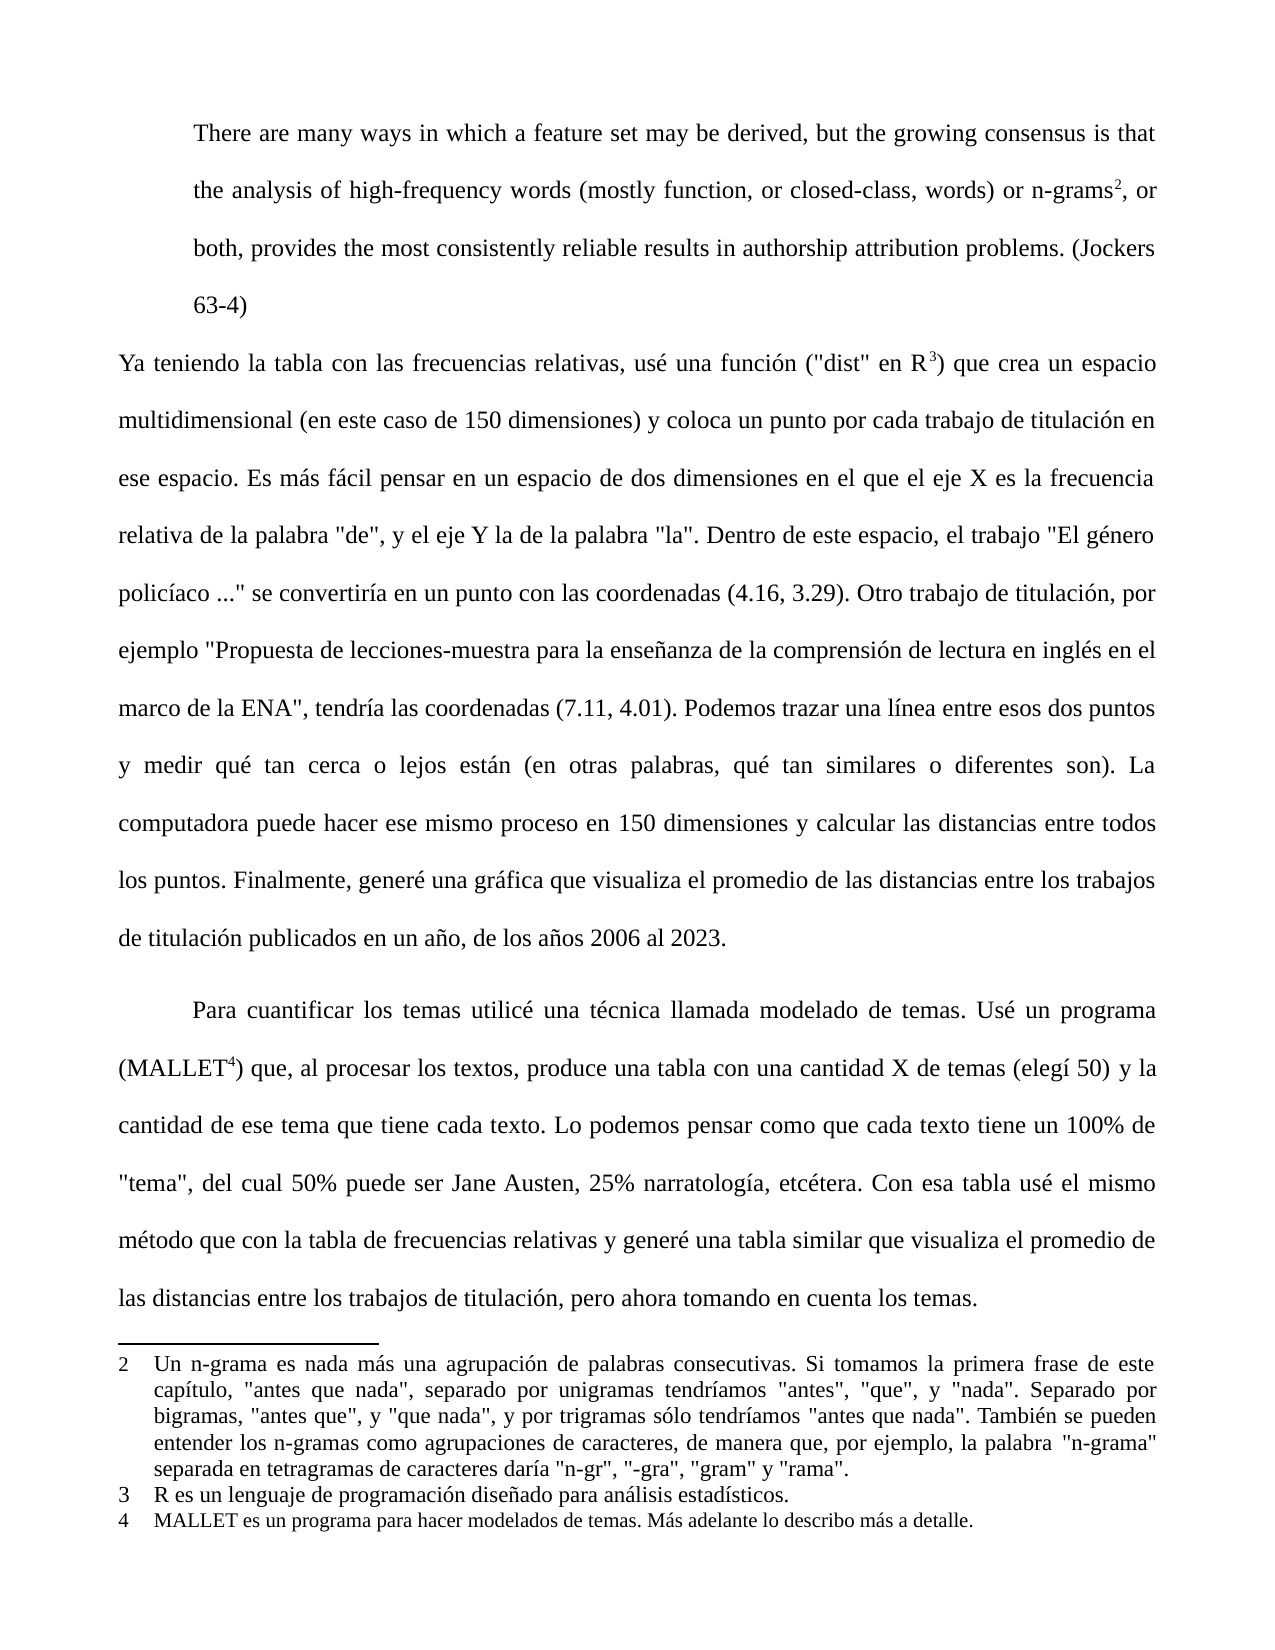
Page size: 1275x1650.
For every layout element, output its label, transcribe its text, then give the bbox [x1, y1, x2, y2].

text Para cuantificar los temas utilicé una técnica llamada modelado de temas. Usé un programa (MALLET) que, al procesar los textos, produce una tabla con una cantidad X de temas (elegí 50) y la cantidad de ese tema que tiene cada texto. Lo podemos pensar como que cada texto tiene un 100% de "tema", del cual 50% puede ser Jane Austen, 25% narratología, etcétera. Con esa tabla usé el mismo método que con la tabla de frecuencias relativas y generé una tabla similar que visualiza el promedio de las distancias entre los trabajos de titulación, pero ahora tomando en cuenta los temas. [118, 995, 1157, 1311]
text There are many ways in which a feature set may be derived, but the growing consensus is that the analysis of high-frequency words (mostly function, or closed-class, words) or n-grams, or both, provides the most consistently reliable results in authorship attribution problems. (Jockers 63-4) [193, 118, 1157, 319]
text R es un lenguaje de programación diseñado para análisis estadísticos. [118, 1481, 1157, 1508]
text Un n-grama es nada más una agrupación de palabras consecutivas. Si tomamos la primera frase de este capítulo, "antes que nada", separado por unigramas tendríamos "antes", "que", y "nada". Separado por bigramas, "antes que", y "que nada", y por trigramas sólo tendríamos "antes que nada". También se pueden entender los n-gramas como agrupaciones de caracteres, de manera que, por ejemplo, la palabra "n-grama" separada en tetragramas de caracteres daría "n-gr", "-gra", "gram" y "rama". [118, 1350, 1157, 1481]
text Ya teniendo la tabla con las frecuencias relativas, usé una función ("dist" en R) que crea un espacio multidimensional (en este caso de 150 dimensiones) y coloca un punto por cada trabajo de titulación en ese espacio. Es más fácil pensar en un espacio de dos dimensiones en el que el eje X es la frecuencia relativa de la palabra "de", y el eje Y la de la palabra "la". Dentro de este espacio, el trabajo "El género policíaco ..." se convertiría en un punto con las coordenadas (4.16, 3.29). Otro trabajo de titulación, por ejemplo "Propuesta de lecciones-muestra para la enseñanza de la comprensión de lectura en inglés en el marco de la ENA", tendría las coordenadas (7.11, 4.01). Podemos trazar una línea entre esos dos puntos y medir qué tan cerca o lejos están (en otras palabras, qué tan similares o diferentes son). La computadora puede hacer ese mismo proceso en 150 dimensiones y calcular las distancias entre todos los puntos. Finalmente, generé una gráfica que visualiza el promedio de las distancias entre los trabajos de titulación publicados en un año, de los años 2006 al 2023. [118, 348, 1157, 952]
text MALLET es un programa para hacer modelados de temas. Más adelante lo describo más a detalle. [118, 1508, 1157, 1532]
